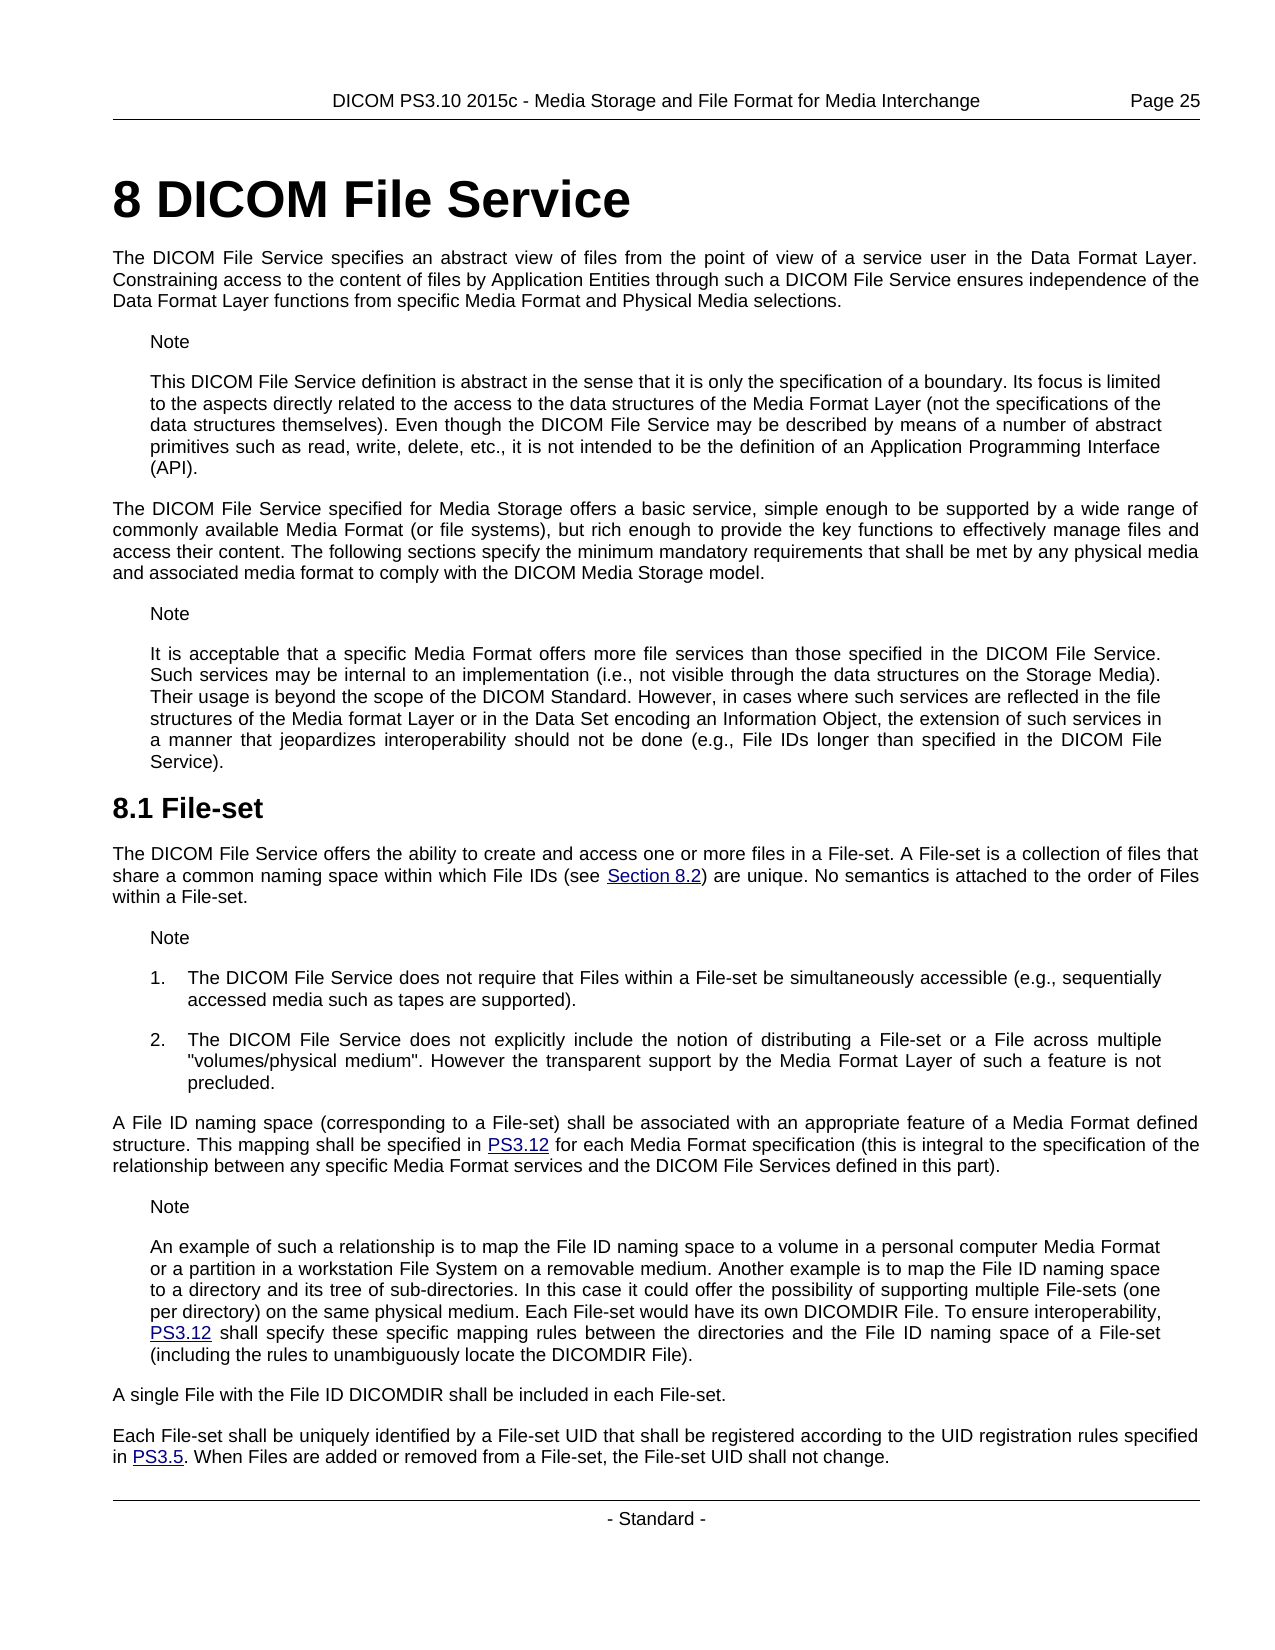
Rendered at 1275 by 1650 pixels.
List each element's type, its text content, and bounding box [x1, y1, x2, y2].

text An example of such a relationship is to map the File ID naming space to a volume in a personal computer Media Format or a partition in a workstation File System on a removable medium. Another example is to map the File ID naming space to a directory and its tree of sub-directories. In this case it could offer the possibility of supporting multiple File-sets (one per directory) on the same physical medium. Each File-set would have its own DICOMDIR File. To ensure interoperability, PS3.12 shall specify these specific mapping rules between the directories and the File ID naming space of a File-set (including the rules to unambiguously locate the DICOMDIR File). [150, 1236, 1162, 1365]
text Each File-set shall be uniquely identified by a File-set UID that shall be registered according to the UID registration rules specified in PS3.5. When Files are added or removed from a File-set, the File-set UID shall not change. [112, 1424, 1200, 1467]
text Note [150, 602, 1162, 624]
text The DICOM File Service offers the ability to create and access one or more files in a File-set. A File-set is a collection of files that share a common naming space within which File IDs (see Section 8.2) are unique. No semantics is attached to the order of Files within a File-set. [112, 843, 1200, 908]
text The DICOM File Service specifies an abstract view of files from the point of view of a service user in the Data Format Layer. Constraining access to the content of files by Application Entities through such a DICOM File Service ensures independence of the Data Format Layer functions from specific Media Format and Physical Media selections. [112, 247, 1200, 312]
text A File ID naming space (corresponding to a File-set) shall be associated with an appropriate feature of a Media Format defined structure. This mapping shall be specified in PS3.12 for each Media Format specification (this is integral to the specification of the relationship between any specific Media Format services and the DICOM File Services defined in this part). [112, 1112, 1200, 1177]
list The DICOM File Service does not require that Files within a File-set be simultaneously accessible (e.g., sequentially accessed media such as tapes are supported). [150, 967, 1162, 1010]
text Note [150, 927, 1162, 948]
text This DICOM File Service definition is abstract in the sense that it is only the specification of a boundary. Its focus is limited to the aspects directly related to the access to the data structures of the Media Format Layer (not the specifications of the data structures themselves). Even though the DICOM File Service may be described by means of a number of abstract primitives such as read, write, delete, etc., it is not intended to be the definition of an Application Programming Interface (API). [150, 371, 1162, 479]
text It is acceptable that a specific Media Format offers more file services than those specified in the DICOM File Service. Such services may be internal to an implementation (i.e., not visible through the data structures on the Storage Media). Their usage is beyond the scope of the DICOM Standard. However, in cases where such services are reflected in the file structures of the Media format Layer or in the Data Set encoding an Information Object, the extension of such services in a manner that jeopardizes interoperability should not be done (e.g., File IDs longer than specified in the DICOM File Service). [150, 643, 1162, 772]
text The DICOM File Service specified for Media Storage offers a basic service, simple enough to be supported by a wide range of commonly available Media Format (or file systems), but rich enough to provide the key functions to effectively manage files and access their content. The following sections specify the minimum mandatory requirements that shall be met by any physical media and associated media format to comply with the DICOM Media Storage model. [112, 497, 1200, 584]
list The DICOM File Service does not explicitly include the notion of distributing a File-set or a File across multiple "volumes/physical medium". However the transparent support by the Media Format Layer of such a feature is not precluded. [150, 1029, 1162, 1093]
text Note [150, 1196, 1162, 1217]
text A single File with the File ID DICOMDIR shall be included in each File-set. [112, 1384, 1200, 1406]
text Note [150, 331, 1162, 352]
text 8.1 File-set [112, 791, 1200, 824]
text 8 DICOM File Service [112, 169, 1200, 228]
